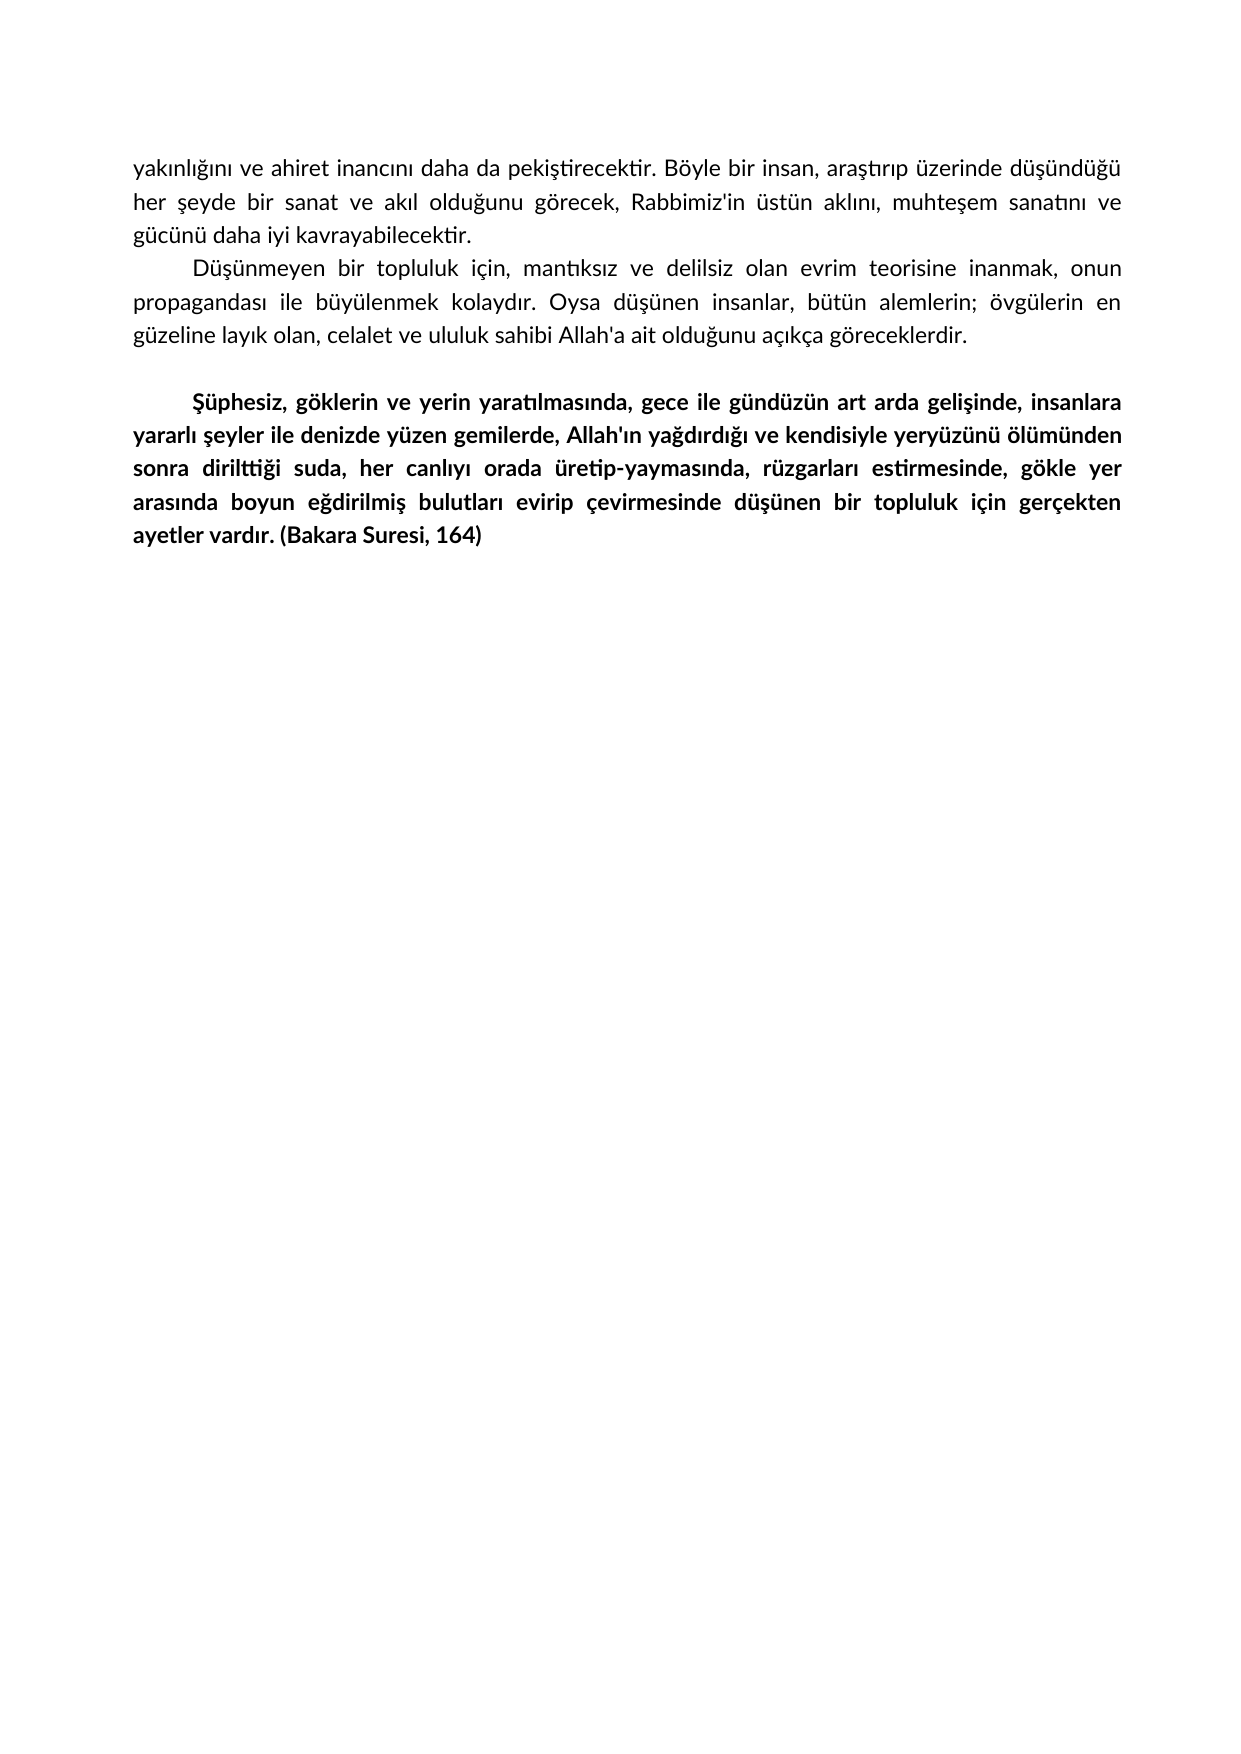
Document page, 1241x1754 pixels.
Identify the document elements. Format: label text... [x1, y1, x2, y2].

text Şüphesiz, göklerin ve yerin yaratılmasında, gece ile gündüzün art arda gelişinde, insanlara yararlı şeyler ile denizde yüzen gemilerde, Allah'ın yağdırdığı ve kendisiyle yeryüzünü ölümünden sonra dirilttiği suda, her canlıyı orada üretip-yaymasında, rüzgarları estirmesinde, gökle yer arasında boyun eğdirilmiş bulutları evirip çevirmesinde düşünen bir topluluk için gerçekten ayetler vardır. (Bakara Suresi, 164) [133, 383, 1123, 550]
text Düşünmeyen bir topluluk için, mantıksız ve delilsiz olan evrim teorisine inanmak, onun propagandası ile büyülenmek kolaydır. Oysa düşünen insanlar, bütün alemlerin; övgülerin en güzeline layık olan, celalet ve ululuk sahibi Allah'a ait olduğunu açıkça göreceklerdir. [133, 250, 1123, 350]
text yakınlığını ve ahiret inancını daha da pekiştirecektir. Böyle bir insan, araştırıp üzerinde düşündüğü her şeyde bir sanat ve akıl olduğunu görecek, Rabbimiz'in üstün aklını, muhteşem sanatını ve gücünü daha iyi kavrayabilecektir. [133, 150, 1123, 250]
